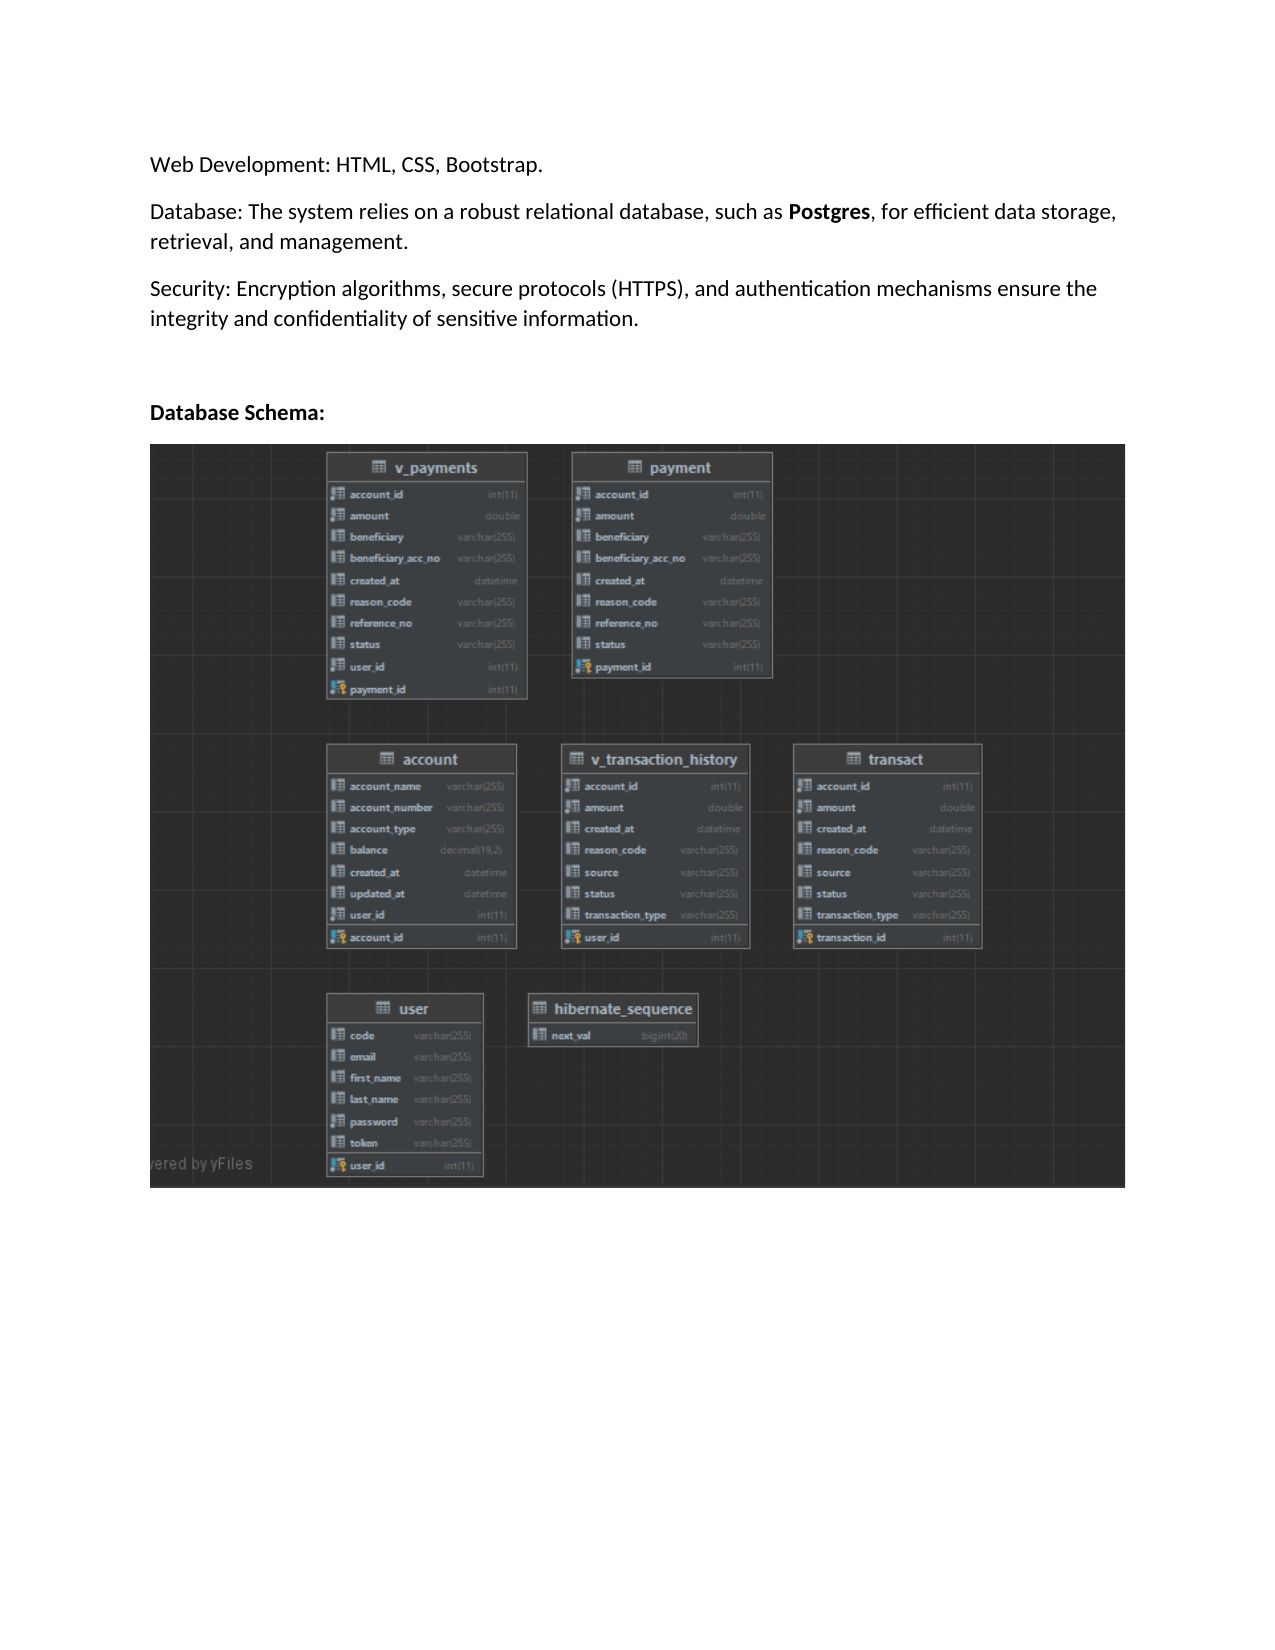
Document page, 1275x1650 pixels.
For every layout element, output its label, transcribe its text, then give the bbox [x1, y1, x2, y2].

text Database Schema: [150, 398, 1125, 426]
text Security: Encryption algorithms, secure protocols (HTTPS), and authentication mechanisms ensure the integrity and confidentiality of sensitive information. [150, 274, 1125, 332]
text Database: The system relies on a robust relational database, such as Postgres, for efficient data storage, retrieval, and management. [150, 197, 1125, 255]
picture [150, 444, 1125, 1188]
text Web Development: HTML, CSS, Bootstrap. [150, 150, 1125, 178]
